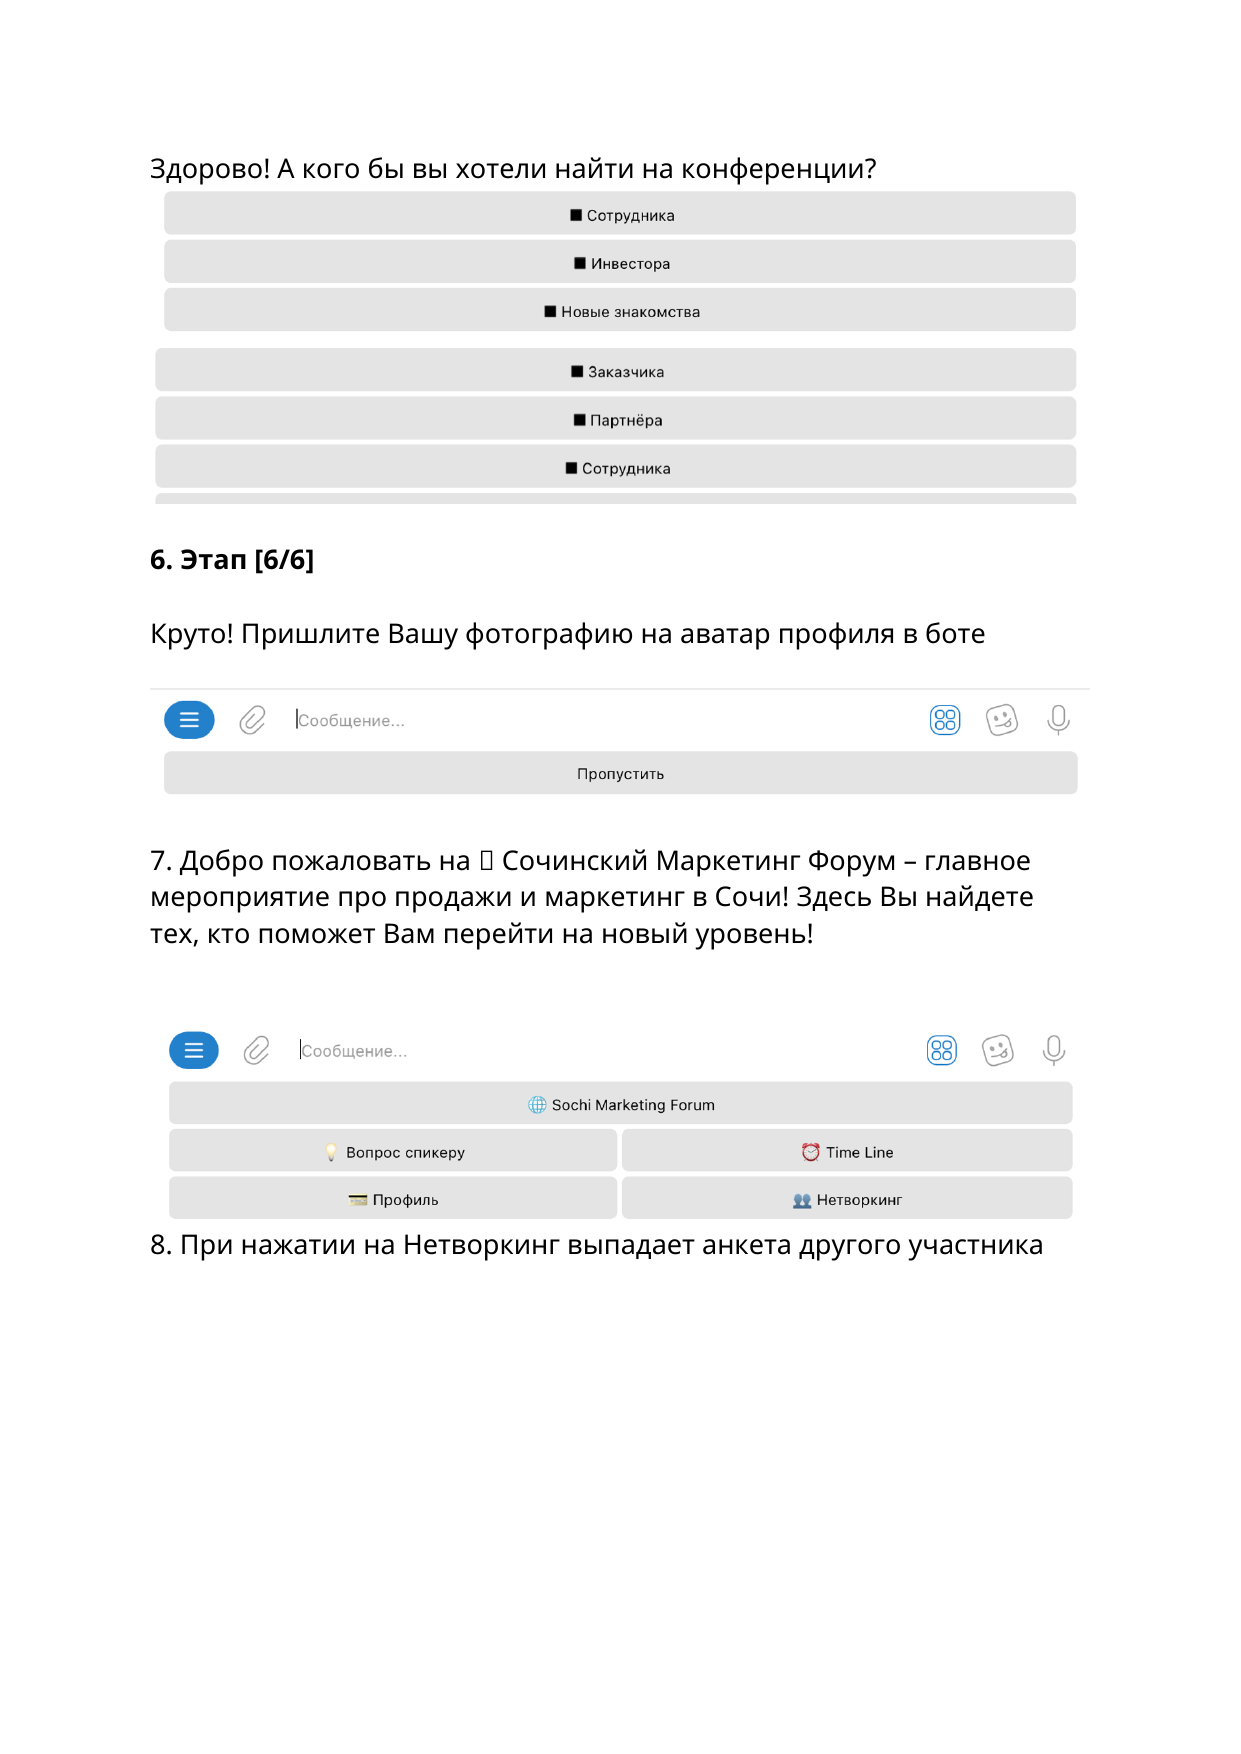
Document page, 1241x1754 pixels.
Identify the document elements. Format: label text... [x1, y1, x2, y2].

text 6. Этап [6/6] [150, 541, 1090, 578]
text 8. При нажатии на Нетворкинг выпадает анкета другого участника [150, 1226, 1090, 1263]
text Здорово! А кого бы вы хотели найти на конференции? [150, 150, 1090, 186]
picture [150, 186, 1091, 504]
text Круто! Пришлите Вашу фотографию на аватар профиля в боте [150, 614, 1090, 651]
picture [150, 688, 1091, 804]
picture [150, 1025, 1091, 1226]
text 7. Добро пожаловать на 💙 Сочинский Маркетинг Форум – главное мероприятие про продажи и маркетинг в Сочи! Здесь Вы найдете тех, кто поможет Вам перейти на новый уровень! [150, 841, 1090, 952]
